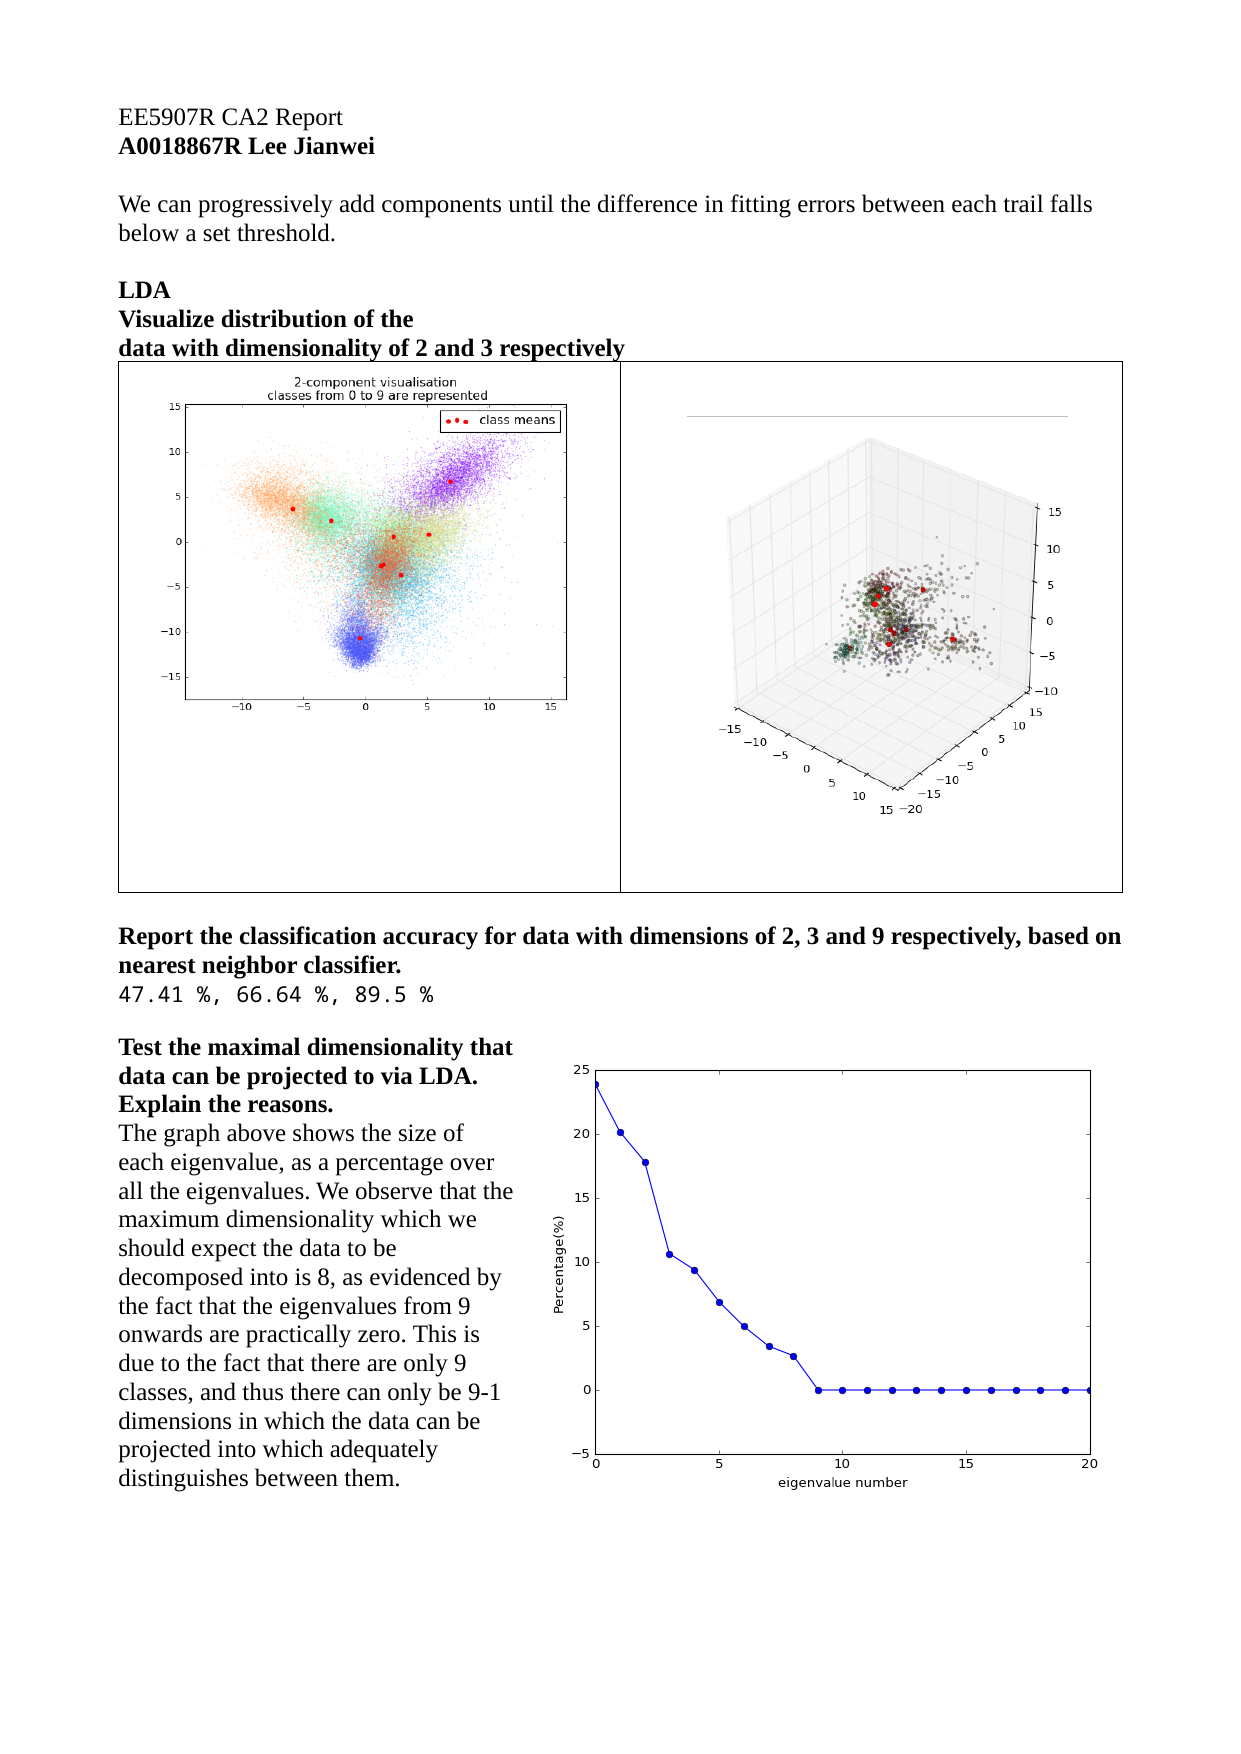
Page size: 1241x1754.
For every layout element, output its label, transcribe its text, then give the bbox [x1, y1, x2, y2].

text Test the maximal dimensionality that data can be projected to via LDA. Explain the reasons. [118, 1032, 515, 1118]
text The graph above shows the size of each eigenvalue, as a percentage over all the eigenvalues. We observe that the maximum dimensionality which we should expect the data to be decomposed into is 8, as evidenced by the fact that the eigenvalues from 9 onwards are practically zero. This is due to the fact that there are only 9 classes, and thus there can only be 9-1 dimensions in which the data can be projected into which adequately distinguishes between them. [118, 1118, 515, 1492]
text We can progressively add components until the difference in fitting errors between each trail falls below a set threshold. [118, 189, 1122, 246]
picture [123, 367, 615, 736]
text Visualize distribution of the [118, 304, 1122, 333]
text LDA [118, 275, 1122, 304]
picture [625, 367, 1117, 858]
table_header [119, 362, 620, 892]
text data with dimensionality of 2 and 3 respectively [118, 333, 1122, 361]
picture [515, 1023, 1153, 1502]
text Report the classification accuracy for data with dimensions of 2, 3 and 9 respectively, based on nearest neighbor classifier. [118, 921, 1122, 979]
table_header [621, 362, 1122, 892]
text 47.41 %, 66.64 %, 89.5 % [118, 979, 1122, 1008]
